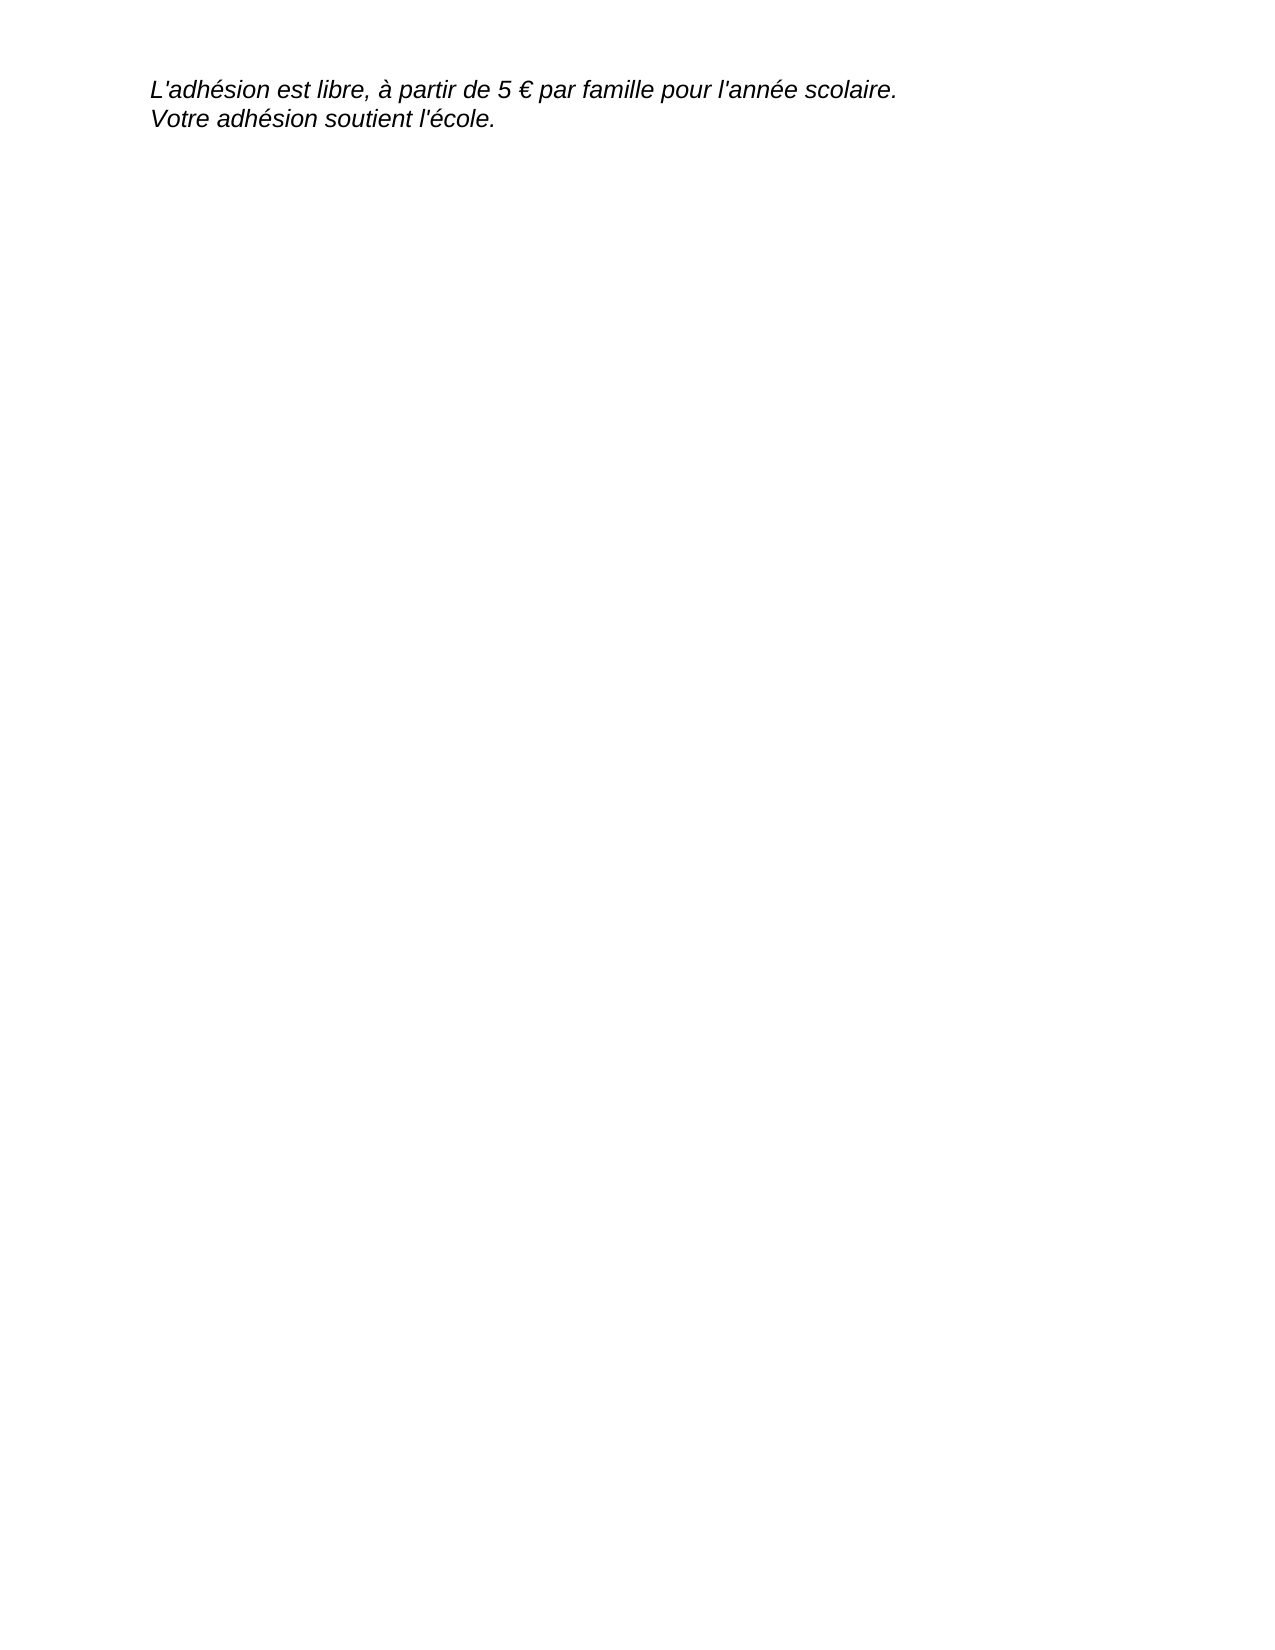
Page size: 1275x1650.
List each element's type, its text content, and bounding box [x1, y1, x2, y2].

text Votre adhésion soutient l'école. [150, 104, 1125, 132]
text L'adhésion est libre, à partir de 5 € par famille pour l'année scolaire. [150, 75, 1125, 104]
